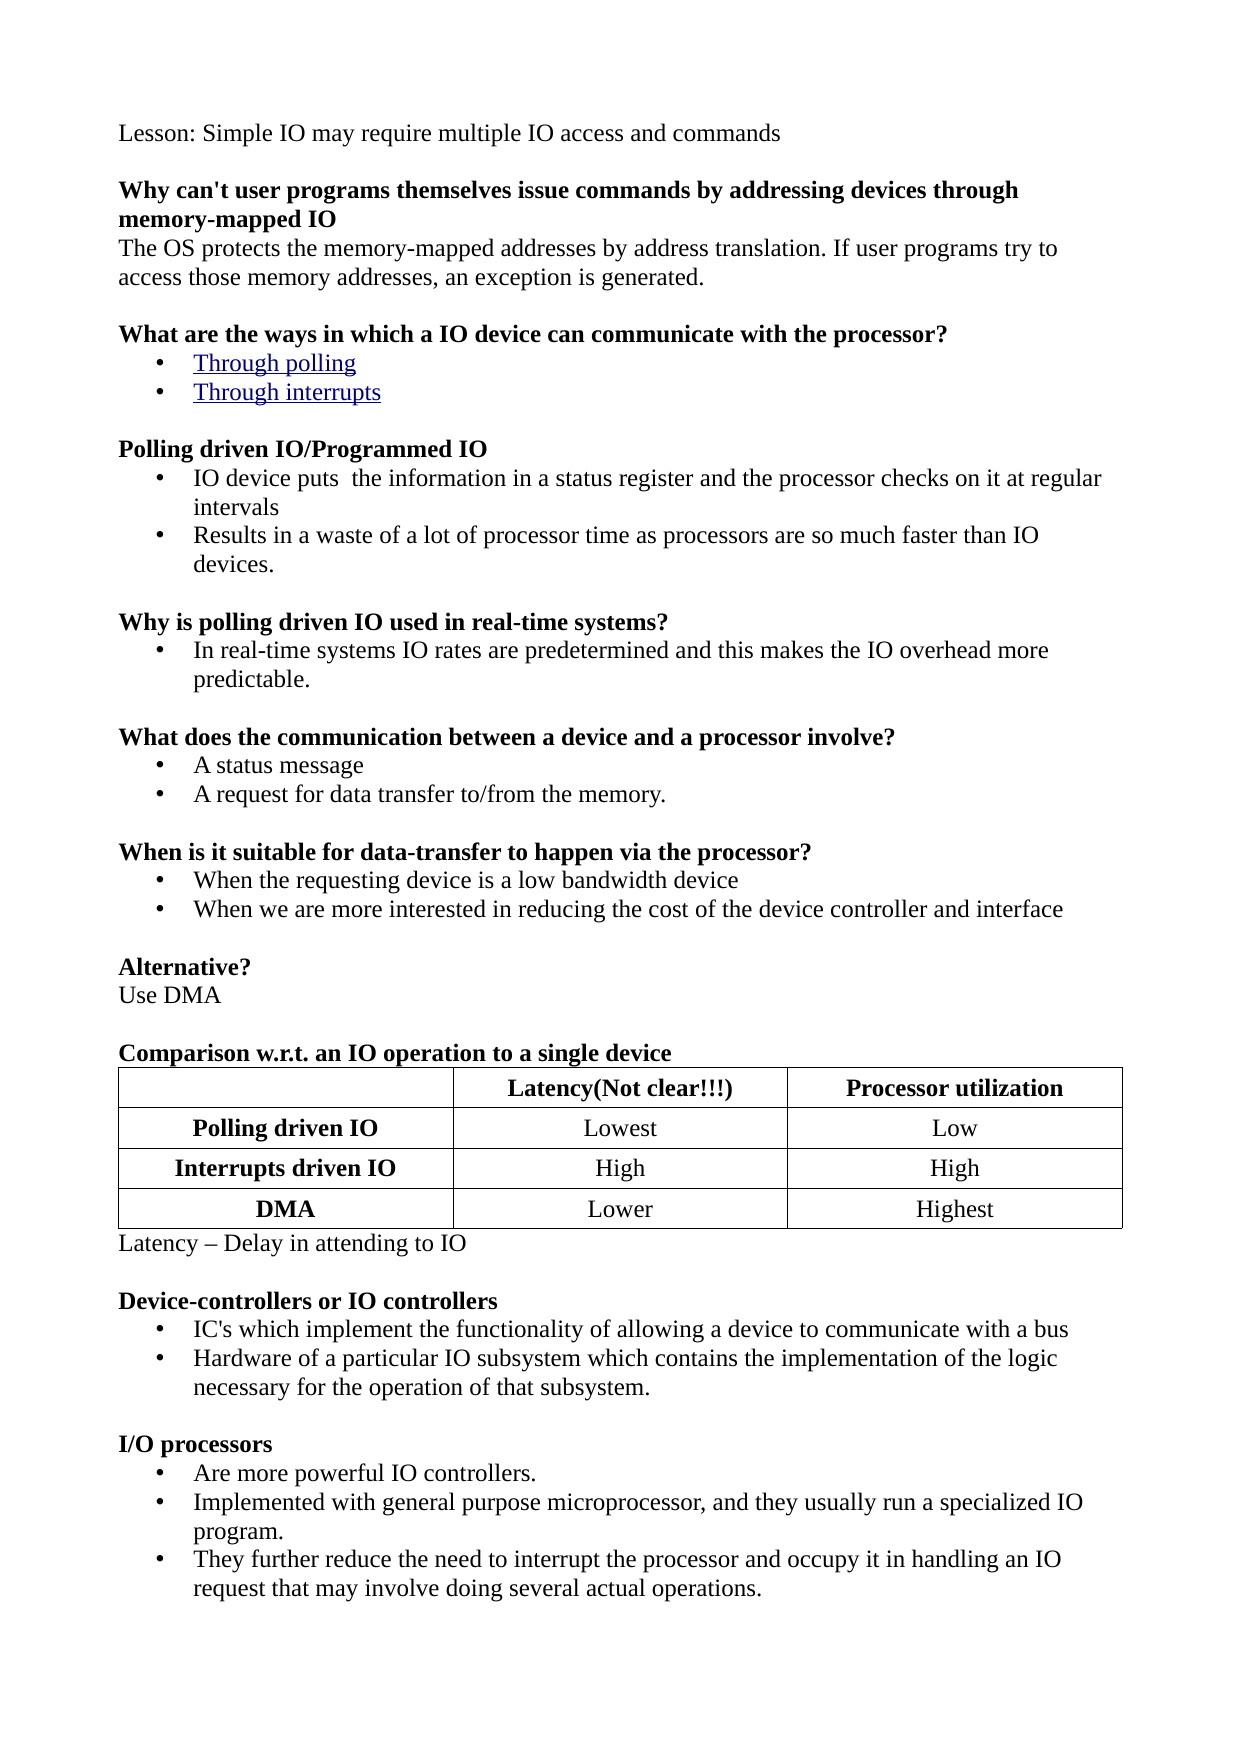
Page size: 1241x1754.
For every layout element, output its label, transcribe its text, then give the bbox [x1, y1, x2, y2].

text The OS protects the memory-mapped addresses by address translation. If user programs try to access those memory addresses, an exception is generated. [118, 233, 1122, 291]
text Latency – Delay in attending to IO [118, 1229, 1122, 1257]
text I/O processors [118, 1429, 1122, 1458]
table_cell Highest [788, 1189, 1122, 1228]
list A request for data transfer to/from the memory. [156, 779, 1122, 808]
list Hardware of a particular IO subsystem which contains the implementation of the logic necessary for the operation of that subsystem. [156, 1343, 1122, 1401]
list Are more powerful IO controllers. [156, 1458, 1122, 1487]
text Lesson: Simple IO may require multiple IO access and commands [118, 118, 1122, 147]
text Alternative? [118, 952, 1122, 981]
table_cell Interrupts driven IO [119, 1149, 453, 1188]
text Why is polling driven IO used in real-time systems? [118, 607, 1122, 636]
list In real-time systems IO rates are predetermined and this makes the IO overhead more predictable. [156, 636, 1122, 693]
table_cell Low [788, 1108, 1122, 1147]
text What are the ways in which a IO device can communicate with the processor? [118, 319, 1122, 348]
table_header Processor utilization [788, 1068, 1122, 1107]
table_cell DMA [119, 1189, 453, 1228]
table_header Latency(Not clear!!!) [454, 1068, 787, 1107]
list Through interrupts [156, 377, 1122, 406]
text When is it suitable for data-transfer to happen via the processor? [118, 837, 1122, 866]
table_cell Lower [454, 1189, 787, 1228]
text Comparison w.r.t. an IO operation to a single device [118, 1038, 1122, 1067]
list When we are more interested in reducing the cost of the device controller and interface [156, 894, 1122, 923]
list Through polling [156, 348, 1122, 377]
text Use DMA [118, 981, 1122, 1009]
list IO device puts the information in a status register and the processor checks on it at regular intervals [156, 463, 1122, 521]
list They further reduce the need to interrupt the processor and occupy it in handling an IO request that may involve doing several actual operations. [156, 1544, 1122, 1602]
text Why can't user programs themselves issue commands by addressing devices through memory-mapped IO [118, 176, 1122, 233]
table_cell Polling driven IO [119, 1108, 453, 1147]
list When the requesting device is a low bandwidth device [156, 866, 1122, 894]
table_cell High [454, 1149, 787, 1188]
list Results in a waste of a lot of processor time as processors are so much faster than IO devices. [156, 521, 1122, 578]
table_cell Lowest [454, 1108, 787, 1147]
list Implemented with general purpose microprocessor, and they usually run a specialized IO program. [156, 1487, 1122, 1544]
list A status message [156, 751, 1122, 779]
text What does the communication between a device and a processor involve? [118, 722, 1122, 751]
table_cell High [788, 1149, 1122, 1188]
list IC's which implement the functionality of allowing a device to communicate with a bus [156, 1314, 1122, 1343]
text Device-controllers or IO controllers [118, 1286, 1122, 1314]
table_header [119, 1068, 453, 1107]
text Polling driven IO/Programmed IO [118, 434, 1122, 463]
